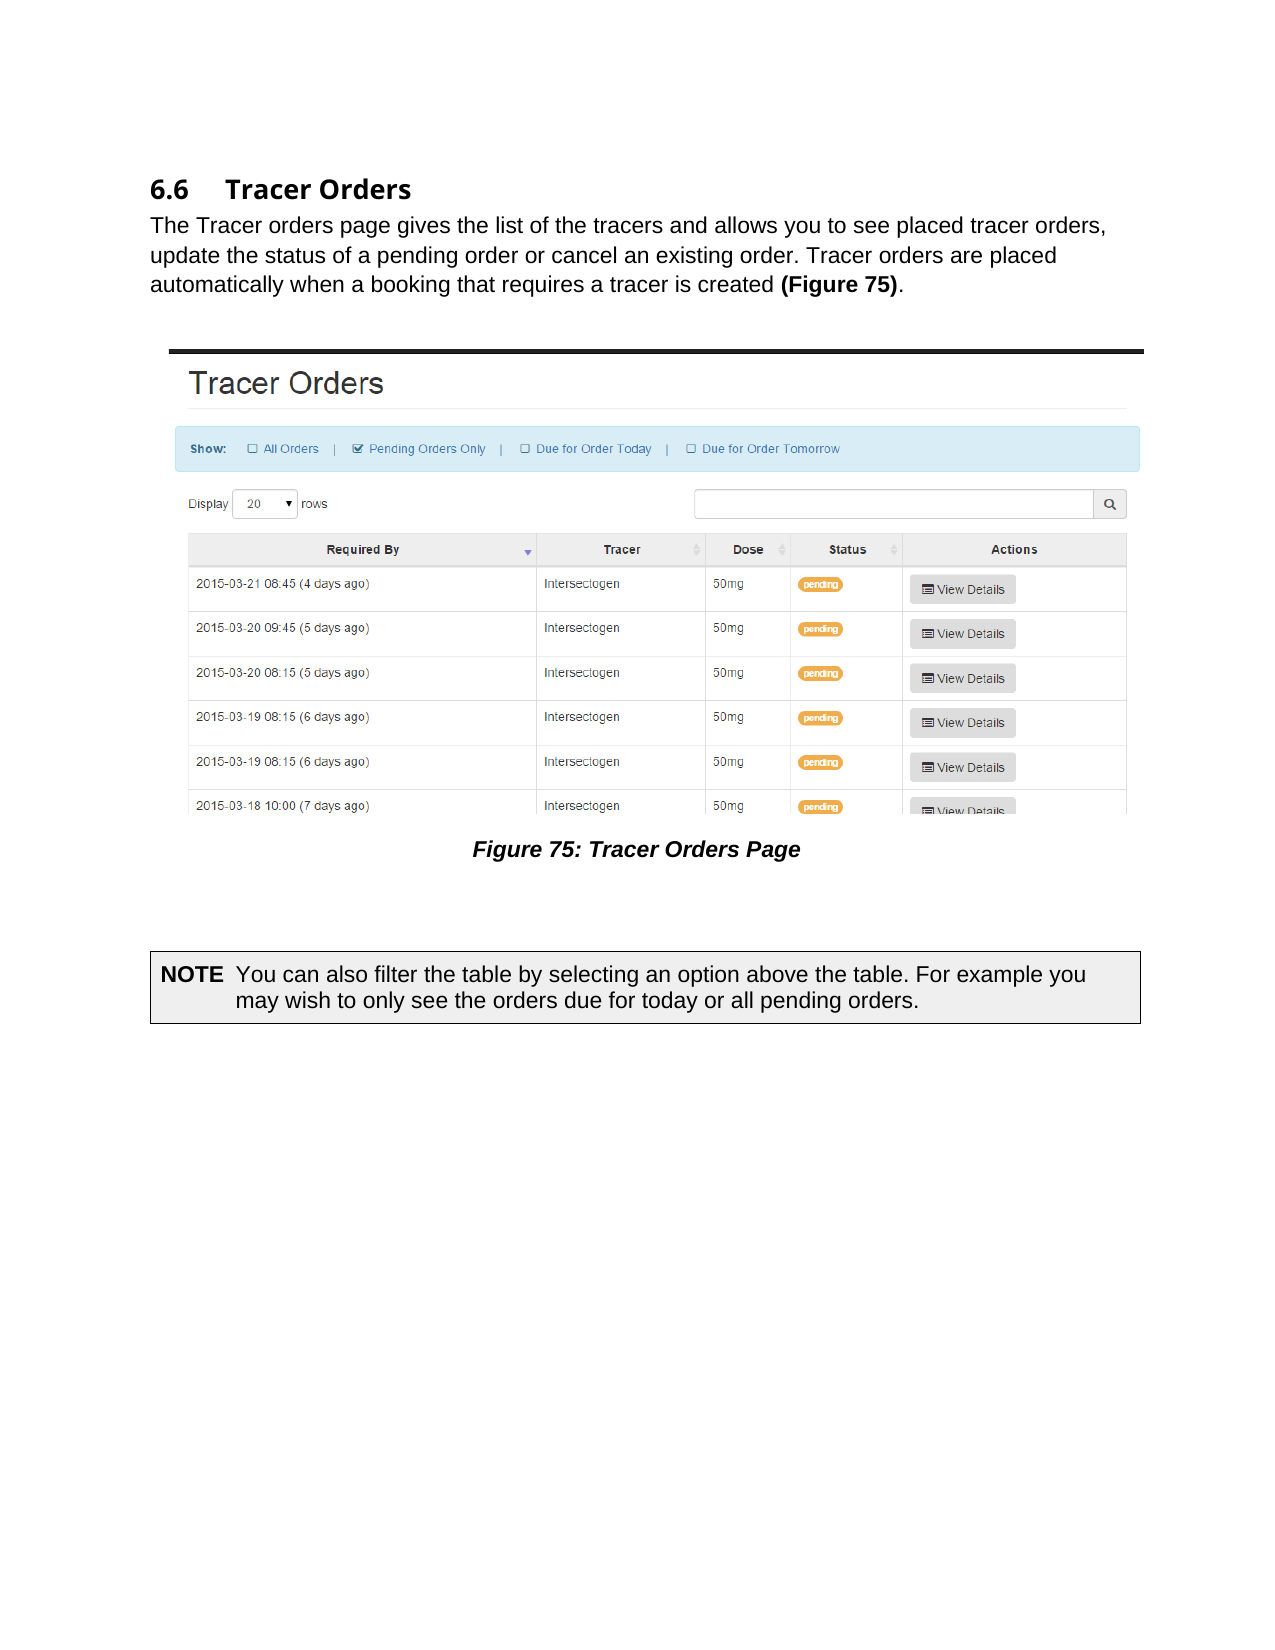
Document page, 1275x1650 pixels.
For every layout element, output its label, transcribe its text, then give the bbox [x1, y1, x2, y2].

subtitle 6.6 Tracer Orders [150, 171, 1125, 208]
text Figure 75: Tracer Orders Page [150, 331, 1125, 862]
picture [168, 349, 1144, 814]
text The Tracer orders page gives the list of the tracers and allows you to see placed tracer orders, update the status of a pending order or cancel an existing order. Tracer orders are placed automatically when a booking that requires a tracer is created (Figure 75). [150, 213, 1125, 298]
table_header NOTE You can also filter the table by selecting an option above the table. For example you may wish to only see the orders due for today or all pending orders. [151, 952, 1140, 1023]
